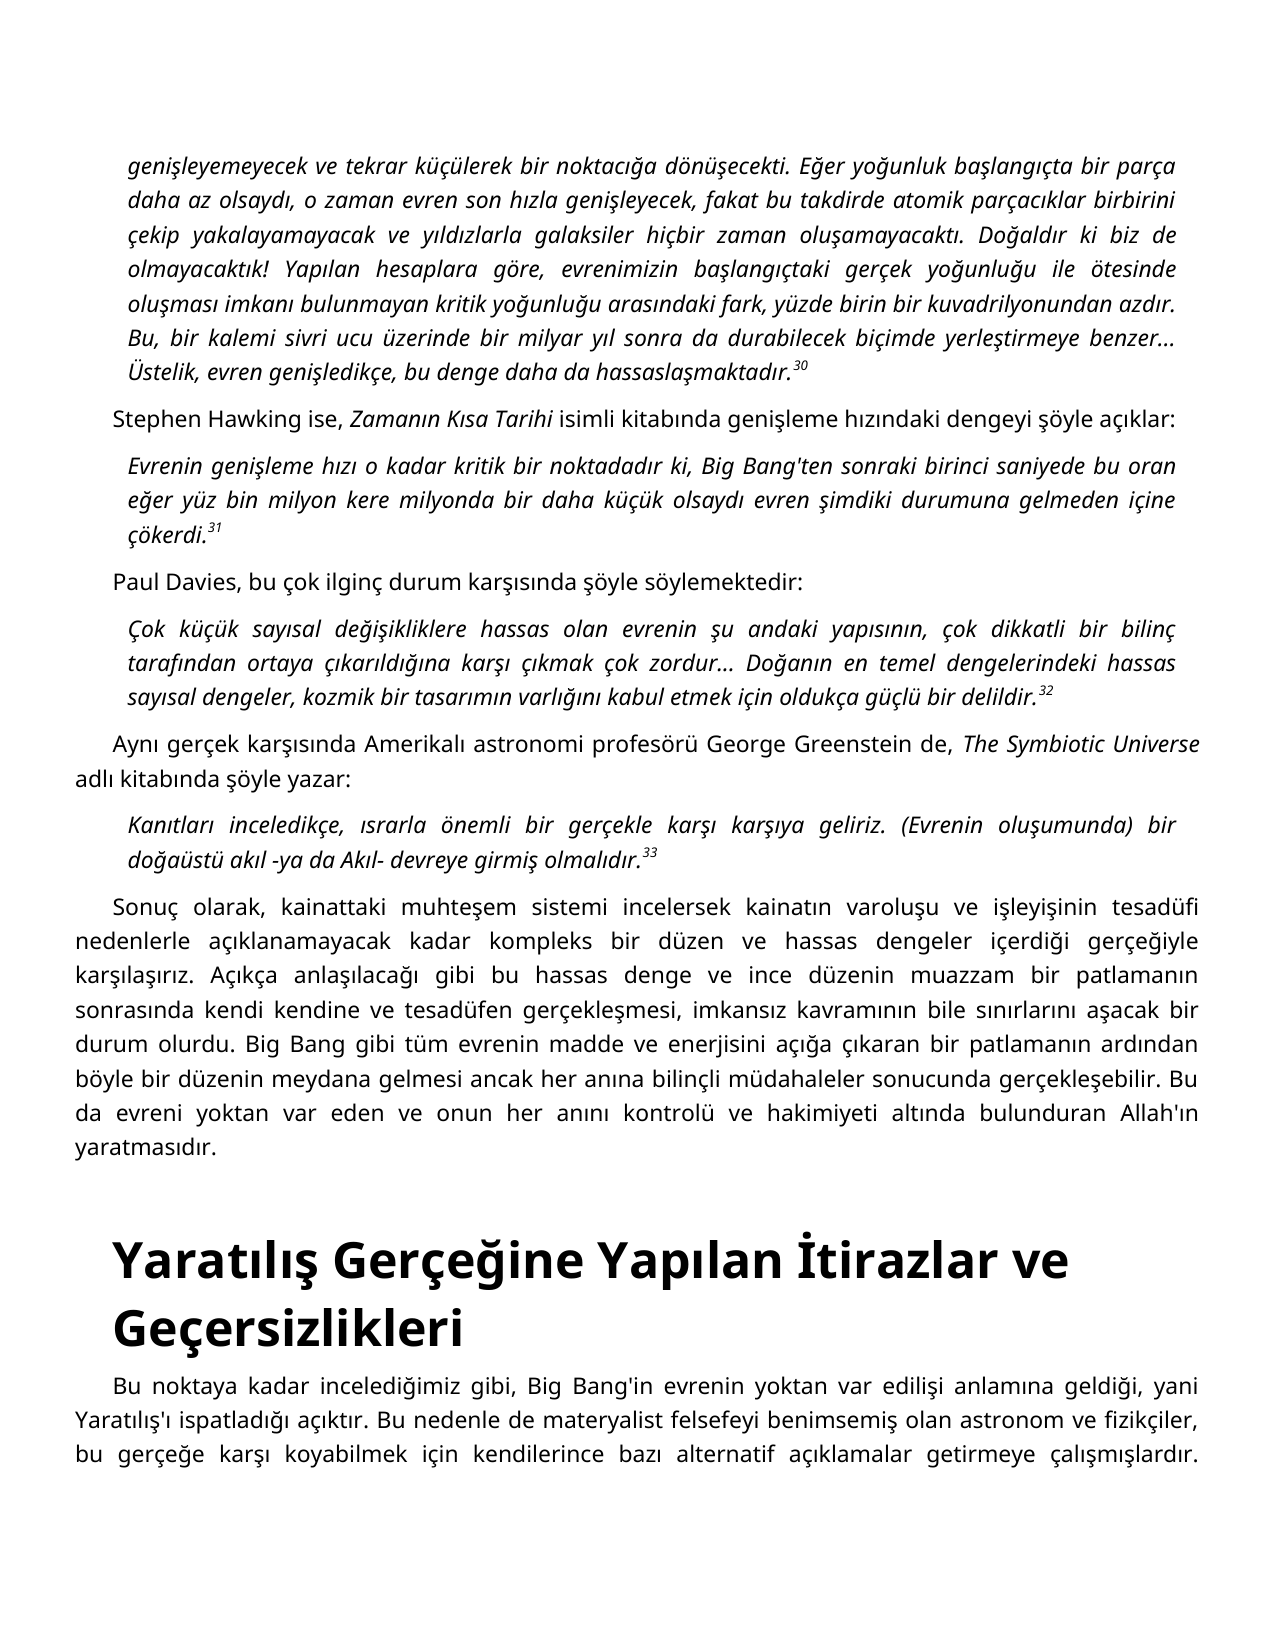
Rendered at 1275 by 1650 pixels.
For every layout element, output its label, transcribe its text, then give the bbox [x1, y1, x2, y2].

text Bu noktaya kadar incelediğimiz gibi, Big Bang'in evrenin yoktan var edilişi anlamına geldiği, yani Yaratılış'ı ispatladığı açıktır. Bu nedenle de materyalist felsefeyi benimsemiş olan astronom ve fizikçiler, bu gerçeğe karşı koyabilmek için kendilerince bazı alternatif açıklamalar getirmeye çalışmışlardır. [75, 1369, 1200, 1469]
text genişleyemeyecek ve tekrar küçülerek bir noktacığa dönüşecekti. Eğer yoğunluk başlangıçta bir parça daha az olsaydı, o zaman evren son hızla genişleyecek, fakat bu takdirde atomik parçacıklar birbirini çekip yakalayamayacak ve yıldızlarla galaksiler hiçbir zaman oluşamayacaktı. Doğaldır ki biz de olmayacaktık! Yapılan hesaplara göre, evrenimizin başlangıçtaki gerçek yoğunluğu ile ötesinde oluşması imkanı bulunmayan kritik yoğunluğu arasındaki fark, yüzde birin bir kuvadrilyonundan azdır. Bu, bir kalemi sivri ucu üzerinde bir milyar yıl sonra da durabilecek biçimde yerleştirmeye benzer... Üstelik, evren genişledikçe, bu denge daha da hassaslaşmaktadır.30 [127, 150, 1177, 387]
text Sonuç olarak, kainattaki muhteşem sistemi incelersek kainatın varoluşu ve işleyişinin tesadüfi nedenlerle açıklanamayacak kadar kompleks bir düzen ve hassas dengeler içerdiği gerçeğiyle karşılaşırız. Açıkça anlaşılacağı gibi bu hassas denge ve ince düzenin muazzam bir patlamanın sonrasında kendi kendine ve tesadüfen gerçekleşmesi, imkansız kavramının bile sınırlarını aşacak bir durum olurdu. Big Bang gibi tüm evrenin madde ve enerjisini açığa çıkaran bir patlamanın ardından böyle bir düzenin meydana gelmesi ancak her anına bilinçli müdahaleler sonucunda gerçekleşebilir. Bu da evreni yoktan var eden ve onun her anını kontrolü ve hakimiyeti altında bulunduran Allah'ın yaratmasıdır. [75, 891, 1200, 1162]
text Aynı gerçek karşısında Amerikalı astronomi profesörü George Greenstein de, The Symbiotic Universe adlı kitabında şöyle yazar: [75, 728, 1200, 794]
subtitle Yaratılış Gerçeğine Yapılan İtirazlar ve Geçersizlikleri [112, 1225, 1200, 1361]
text Çok küçük sayısal değişikliklere hassas olan evrenin şu andaki yapısının, çok dikkatli bir bilinç tarafından ortaya çıkarıldığına karşı çıkmak çok zordur... Doğanın en temel dengelerindeki hassas sayısal dengeler, kozmik bir tasarımın varlığını kabul etmek için oldukça güçlü bir delildir.32 [127, 612, 1177, 712]
text Paul Davies, bu çok ilginç durum karşısında şöyle söylemektedir: [75, 566, 1200, 597]
text Stephen Hawking ise, Zamanın Kısa Tarihi isimli kitabında genişleme hızındaki dengeyi şöyle açıklar: [75, 403, 1200, 434]
text Evrenin genişleme hızı o kadar kritik bir noktadadır ki, Big Bang'ten sonraki birinci saniyede bu oran eğer yüz bin milyon kere milyonda bir daha küçük olsaydı evren şimdiki durumuna gelmeden içine çökerdi.31 [127, 450, 1177, 550]
text Kanıtları inceledikçe, ısrarla önemli bir gerçekle karşı karşıya geliriz. (Evrenin oluşumunda) bir doğaüstü akıl -ya da Akıl- devreye girmiş olmalıdır.33 [127, 809, 1177, 875]
